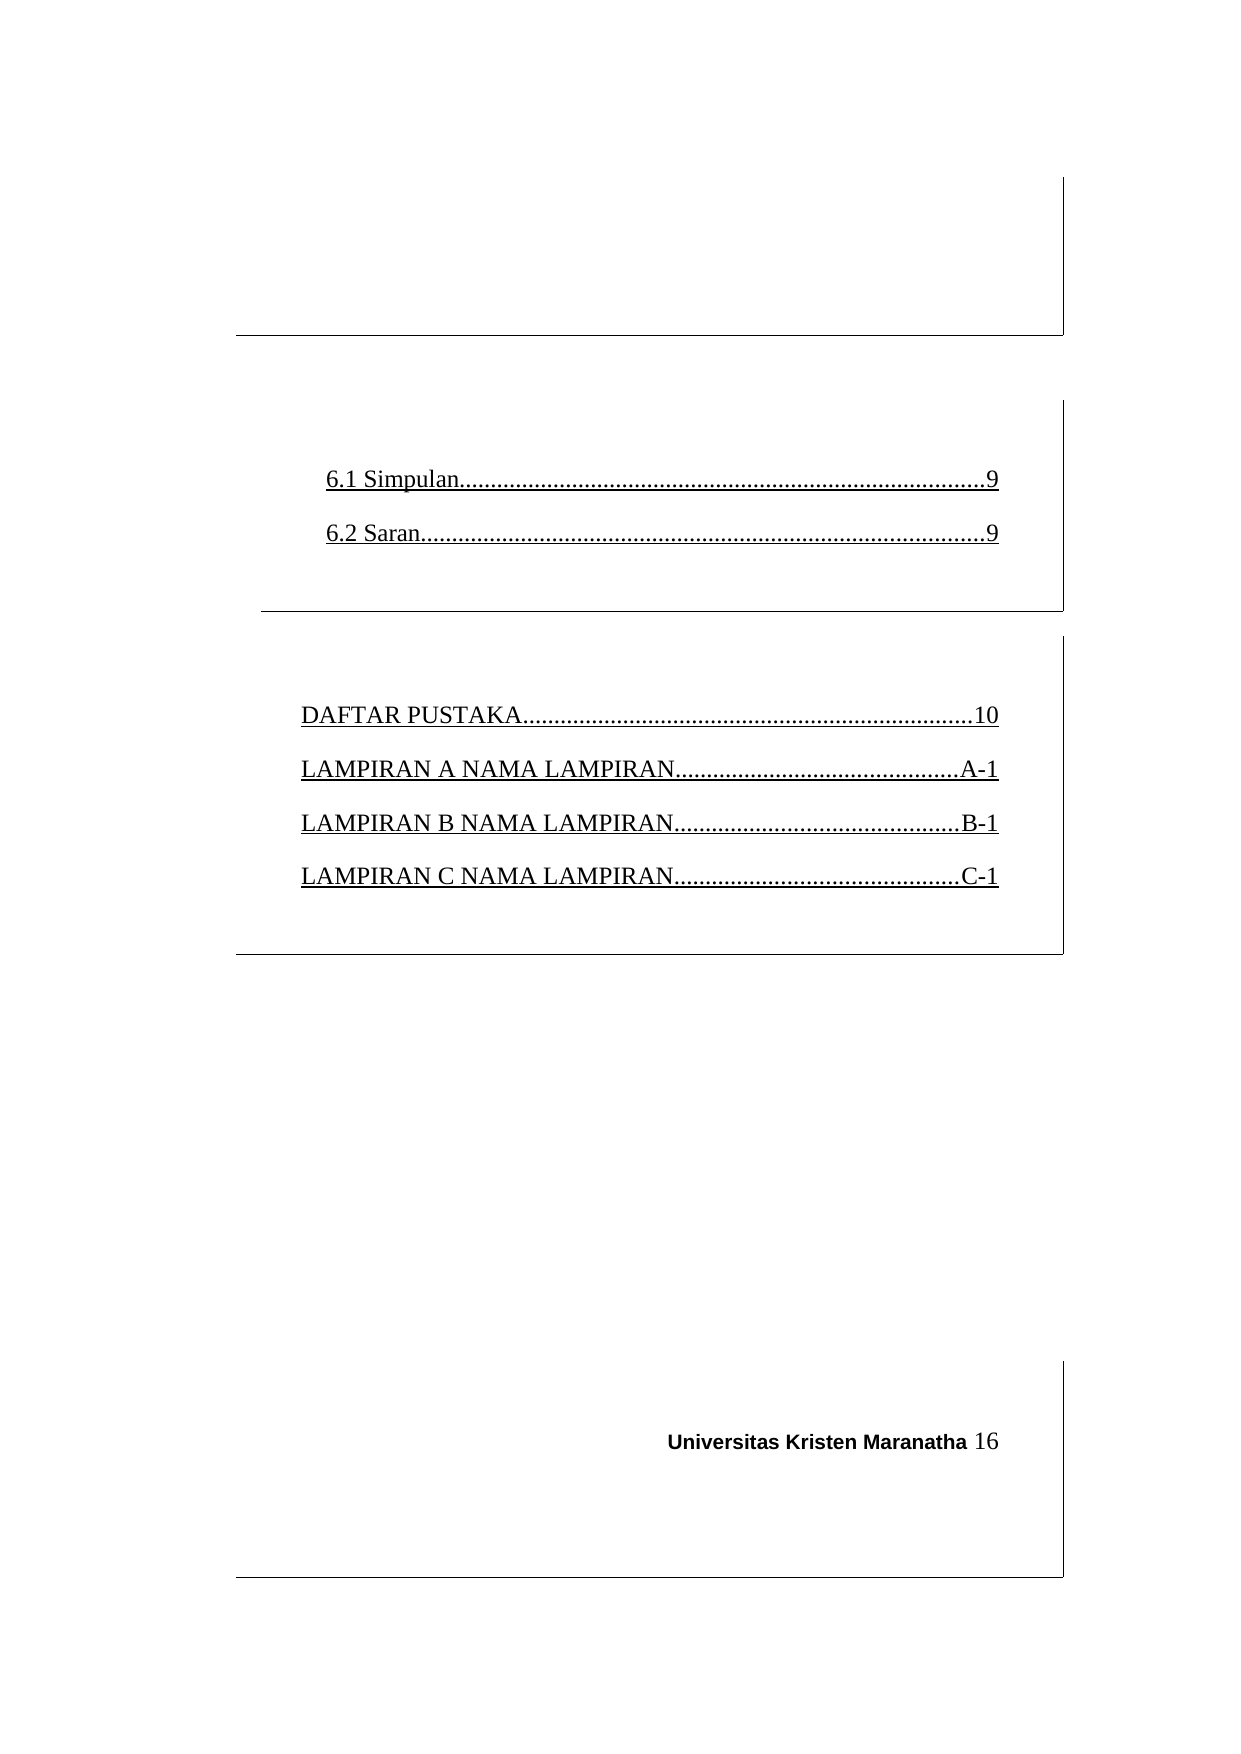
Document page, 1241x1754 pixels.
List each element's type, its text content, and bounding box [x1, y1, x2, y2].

text LAMPIRAN B NAMA LAMPIRAN B-1 [236, 743, 1063, 797]
text LAMPIRAN A NAMA LAMPIRAN A-1 [236, 689, 1063, 743]
text 6.2 Saran 9 [261, 453, 1063, 611]
text LAMPIRAN C NAMA LAMPIRAN C-1 [236, 797, 1063, 954]
text 6.1 Simpulan 9 [261, 400, 1063, 453]
text DAFTAR PUSTAKA 10 [236, 636, 1063, 689]
